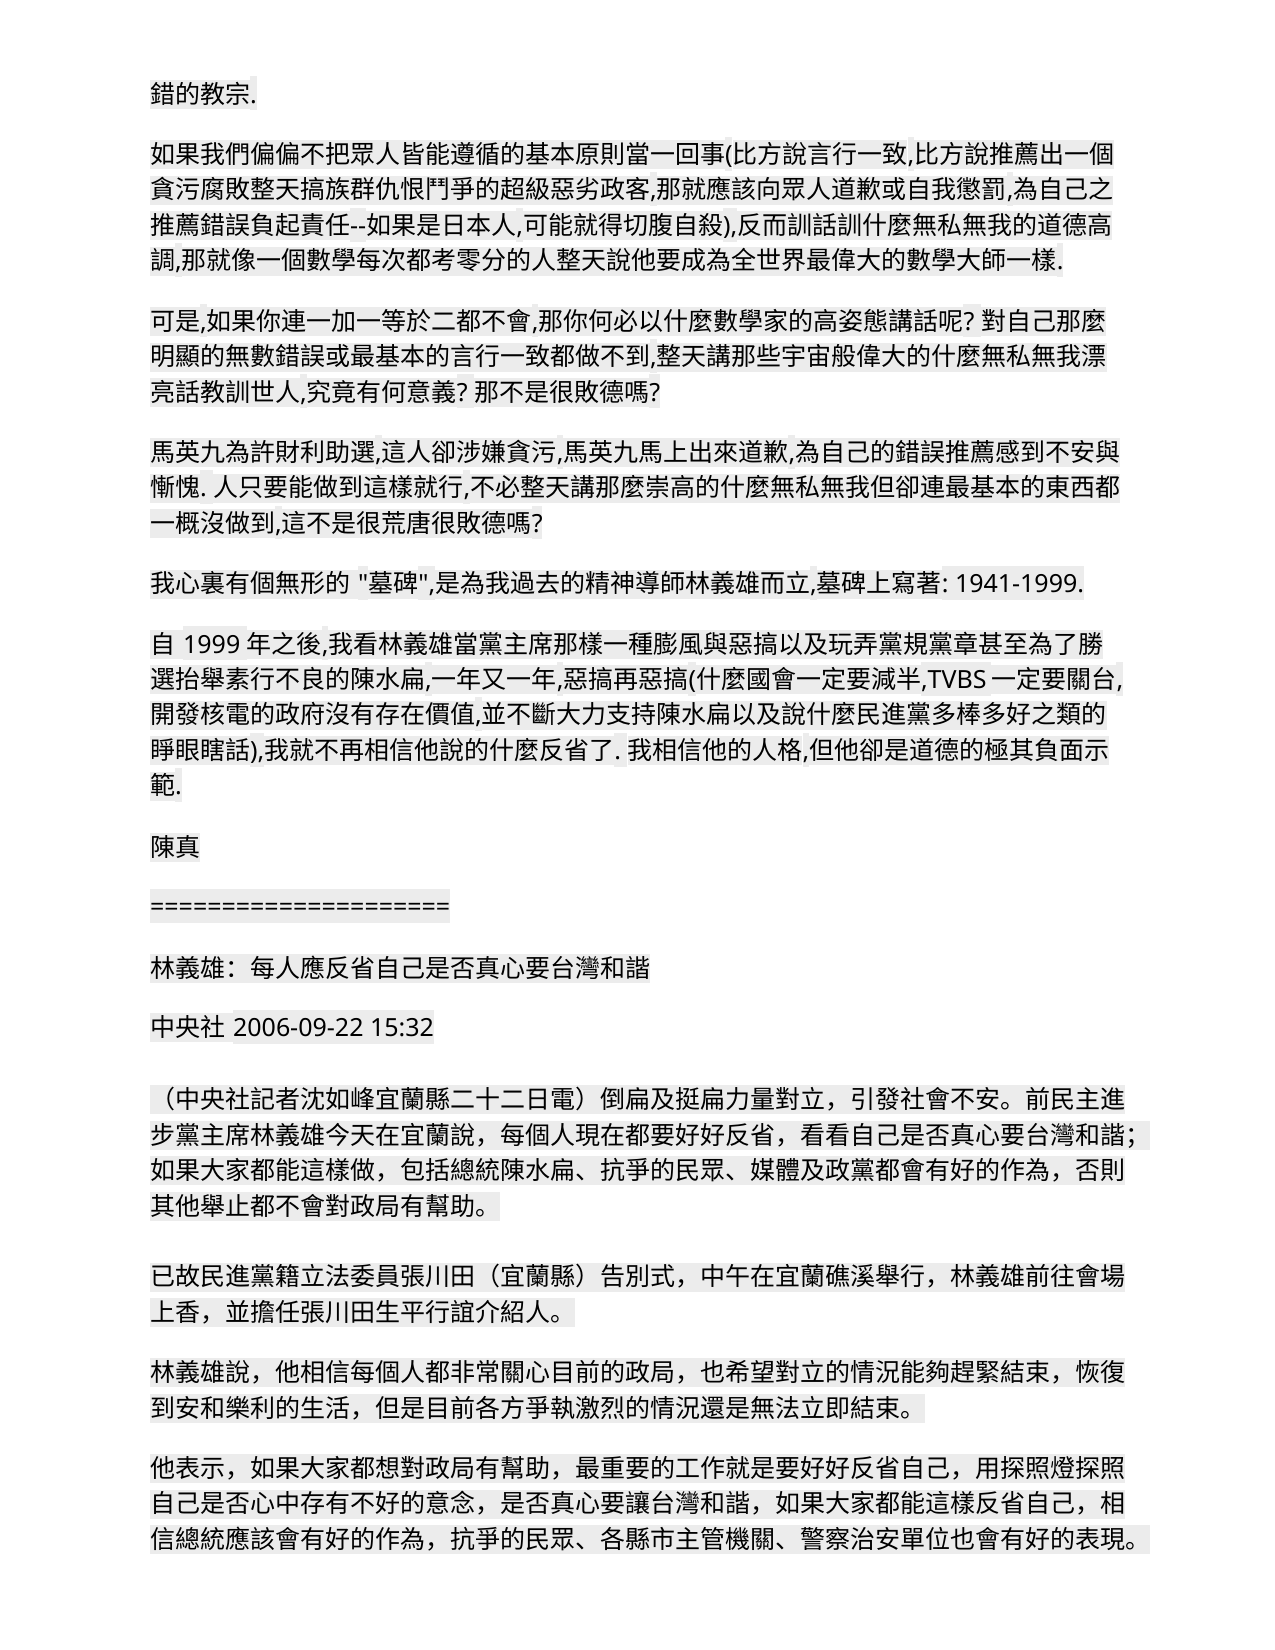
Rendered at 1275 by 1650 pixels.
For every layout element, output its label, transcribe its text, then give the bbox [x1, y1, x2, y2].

text 馬英九為許財利助選,這人卻涉嫌貪污,馬英九馬上出來道歉,為自己的錯誤推薦感到不安與慚愧. 人只要能做到這樣就行,不必整天講那麼崇高的什麼無私無我但卻連最基本的東西都一概沒做到,這不是很荒唐很敗德嗎? [150, 433, 1125, 539]
text 林義雄：每人應反省自己是否真心要台灣和諧 [150, 948, 1125, 983]
text 中央社 2006-09-22 15:32 （中央社記者沈如峰宜蘭縣二十二日電）倒扁及挺扁力量對立，引發社會不安。前民主進步黨主席林義雄今天在宜蘭說，每個人現在都要好好反省，看看自己是否真心要台灣和諧；如果大家都能這樣做，包括總統陳水扁、抗爭的民眾、媒體及政黨都會有好的作為，否則其他舉止都不會對政局有幫助。 已故民進黨籍立法委員張川田（宜蘭縣）告別式，中午在宜蘭礁溪舉行，林義雄前往會場上香，並擔任張川田生平行誼介紹人。 [150, 1008, 1125, 1327]
text 自 1999 年之後,我看林義雄當黨主席那樣一種膨風與惡搞以及玩弄黨規黨章甚至為了勝選抬舉素行不良的陳水扁,一年又一年,惡搞再惡搞(什麼國會一定要減半,TVBS一定要關台,開發核電的政府沒有存在價值,並不斷大力支持陳水扁以及說什麼民進黨多棒多好之類的睜眼瞎話),我就不再相信他說的什麼反省了. 我相信他的人格,但他卻是道德的極其負面示範. [150, 625, 1125, 802]
text 陳真 [150, 827, 1125, 862]
text ===================== [150, 887, 1125, 923]
text 錯的教宗. [150, 75, 1125, 110]
text 我心裏有個無形的 "墓碑",是為我過去的精神導師林義雄而立,墓碑上寫著: 1941-1999. [150, 564, 1125, 600]
text 林義雄說，他相信每個人都非常關心目前的政局，也希望對立的情況能夠趕緊結束，恢復到安和樂利的生活，但是目前各方爭執激烈的情況還是無法立即結束。 [150, 1352, 1125, 1423]
text 他表示，如果大家都想對政局有幫助，最重要的工作就是要好好反省自己，用探照燈探照自己是否心中存有不好的意念，是否真心要讓台灣和諧，如果大家都能這樣反省自己，相信總統應該會有好的作為，抗爭的民眾、各縣市主管機關、警察治安單位也會有好的表現。 [150, 1448, 1125, 1554]
text 可是,如果你連一加一等於二都不會,那你何必以什麼數學家的高姿態講話呢? 對自己那麼明顯的無數錯誤或最基本的言行一致都做不到,整天講那些宇宙般偉大的什麼無私無我漂亮話教訓世人,究竟有何意義? 那不是很敗德嗎? [150, 302, 1125, 408]
text 如果我們偏偏不把眾人皆能遵循的基本原則當一回事(比方說言行一致,比方說推薦出一個貪污腐敗整天搞族群仇恨鬥爭的超級惡劣政客,那就應該向眾人道歉或自我懲罰,為自己之推薦錯誤負起責任--如果是日本人,可能就得切腹自殺),反而訓話訓什麼無私無我的道德高調,那就像一個數學每次都考零分的人整天說他要成為全世界最偉大的數學大師一樣. [150, 135, 1125, 277]
